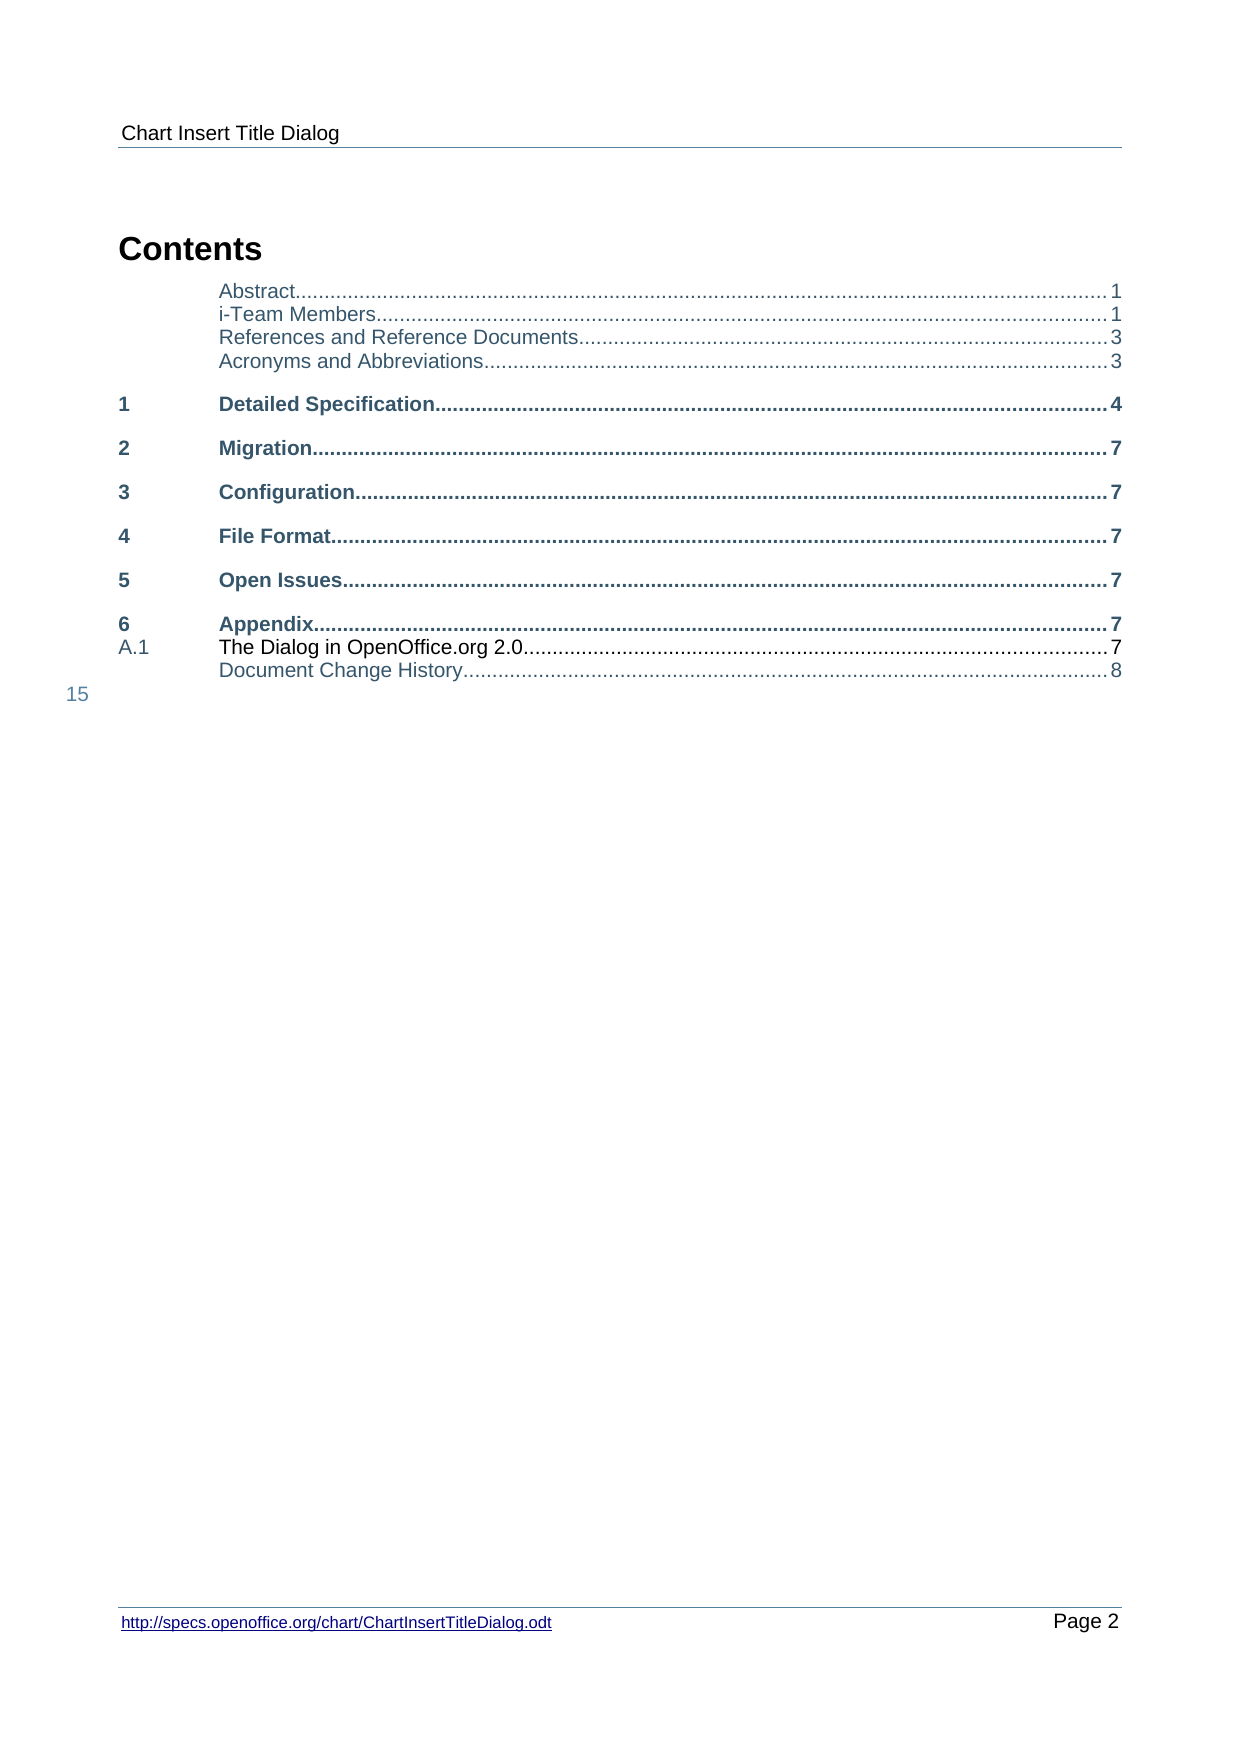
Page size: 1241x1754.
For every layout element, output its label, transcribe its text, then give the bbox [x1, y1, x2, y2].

text A.1 The Dialog in OpenOffice.org 2.0 7 [118, 636, 1122, 659]
text References and Reference Documents 3 [118, 326, 1122, 349]
text 1 Detailed Specification 4 [118, 393, 1122, 416]
text 6 Appendix 7 [118, 612, 1122, 636]
text i-Team Members 1 [118, 303, 1122, 326]
text 3 Configuration 7 [118, 481, 1122, 504]
subtitle Contents [118, 230, 1122, 267]
text Abstract 1 [118, 279, 1122, 303]
text 4 File Format 7 [118, 524, 1122, 548]
text 2 Migration 7 [118, 437, 1122, 460]
text Document Change History 8 [118, 659, 1122, 682]
text 5 Open Issues 7 [118, 568, 1122, 592]
text Acronyms and Abbreviations 3 [118, 349, 1122, 372]
